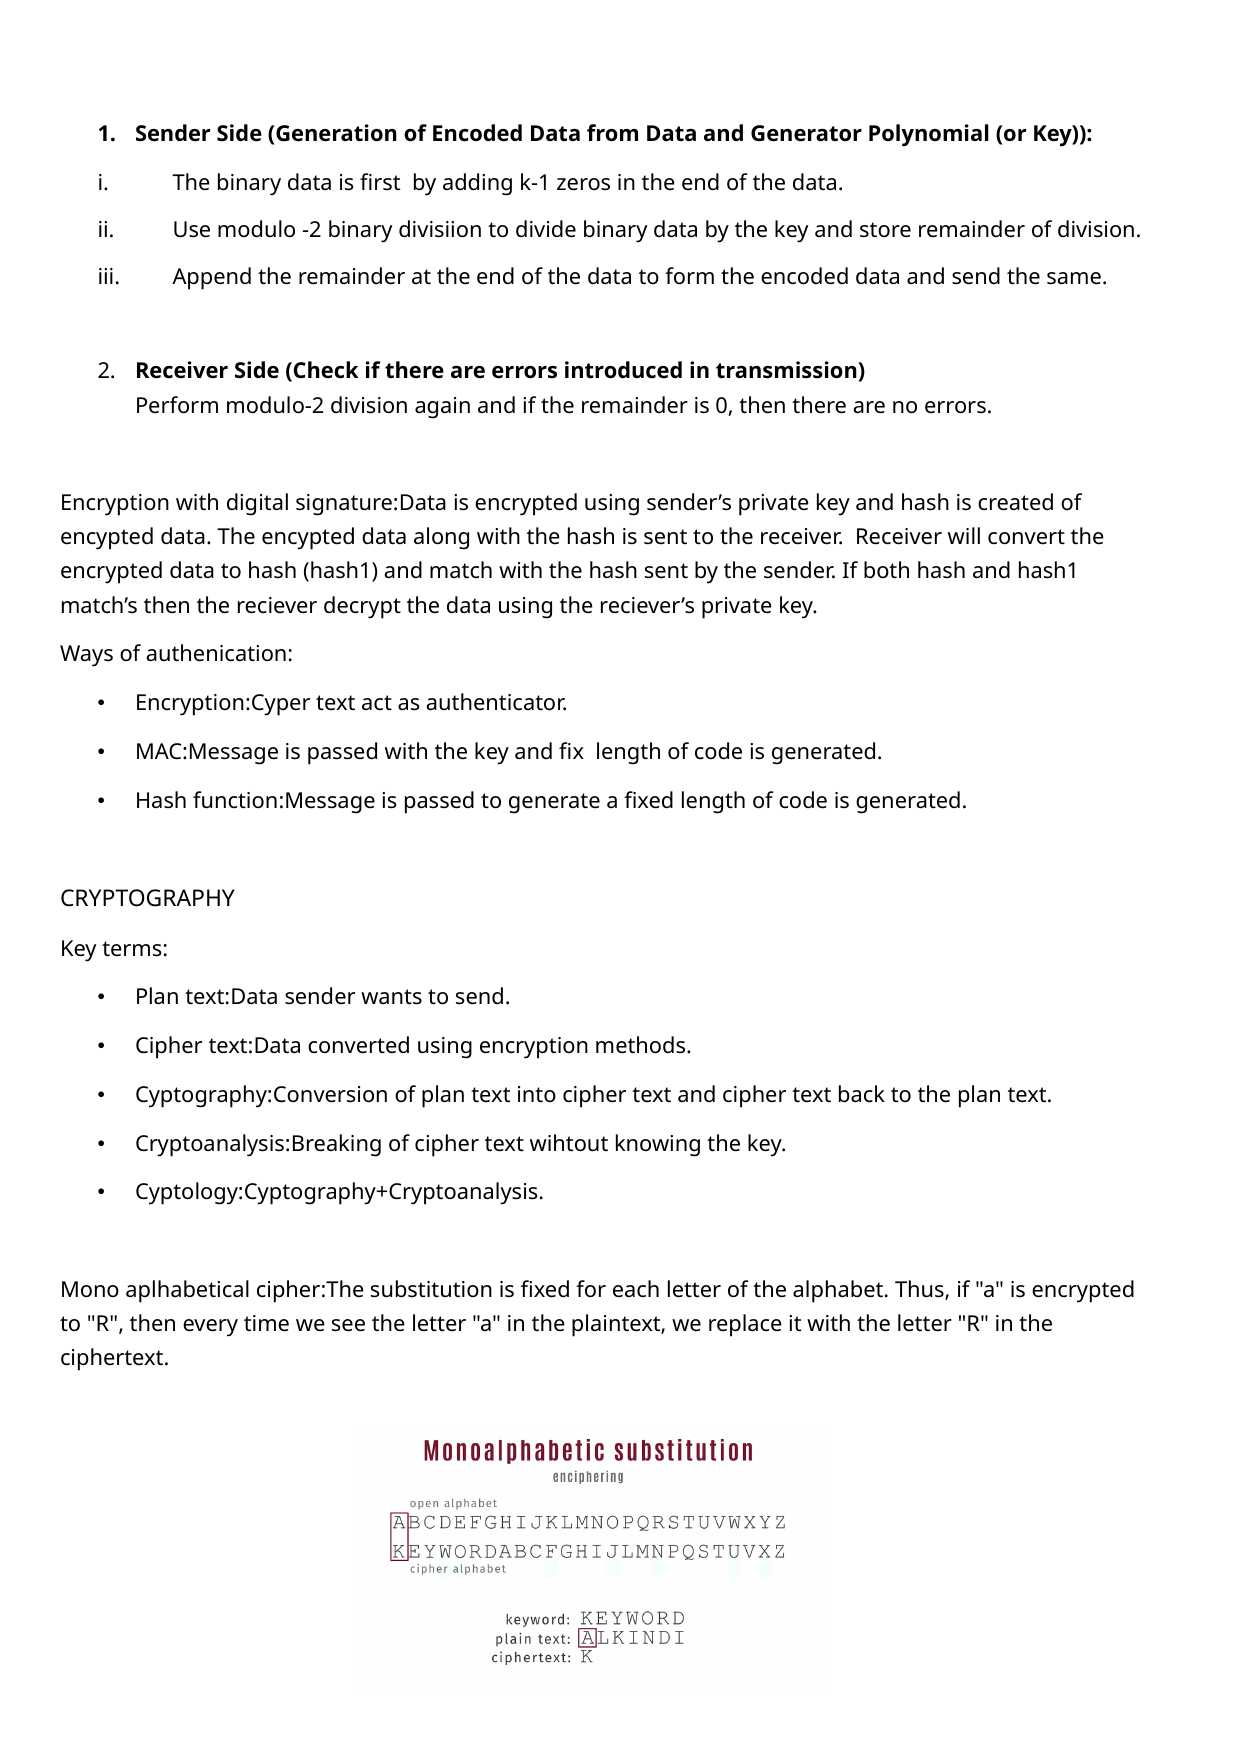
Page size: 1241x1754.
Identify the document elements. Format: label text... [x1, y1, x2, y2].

text Mono aplhabetical cipher:The substitution is fixed for each letter of the alphabet. Thus, if "a" is encrypted to "R", then every time we see the letter "a" in the plaintext, we replace it with the letter "R" in the ciphertext. [60, 1274, 1159, 1372]
list Cryptoanalysis:Breaking of cipher text wihtout knowing the key. [97, 1128, 1159, 1157]
list MAC:Message is passed with the key and fix length of code is generated. [97, 736, 1159, 766]
list Hash function:Message is passed to generate a fixed length of code is generated. [97, 784, 1159, 814]
list Cyptography:Conversion of plan text into cipher text and cipher text back to the plan text. [97, 1079, 1159, 1109]
list Sender Side (Generation of Encoded Data from Data and Generator Polynomial (or Key)): [97, 118, 1159, 148]
picture [351, 1426, 827, 1694]
list Plan text:Data sender wants to send. [97, 981, 1159, 1011]
list The binary data is first by adding k-1 zeros in the end of the data. [97, 167, 1159, 197]
text Key terms: [60, 933, 1159, 962]
list Append the remainder at the end of the data to form the encoded data and send the same. [97, 261, 1159, 291]
list Cyptology:Cyptography+Cryptoanalysis. [97, 1176, 1159, 1206]
text Ways of authenication: [60, 638, 1159, 668]
list Cipher text:Data converted using encryption methods. [97, 1030, 1159, 1060]
list Use modulo -2 binary divisiion to divide binary data by the key and store remainder of division. [97, 214, 1159, 244]
list Encryption:Cyper text act as authenticator. [97, 687, 1159, 717]
list Receiver Side (Check if there are errors introduced in transmission) Perform modulo-2 division again and if the remainder is 0, then there are no errors. [97, 355, 1159, 419]
text Encryption with digital signature:Data is encrypted using sender’s private key and hash is created of encypted data. The encypted data along with the hash is sent to the receiver. Receiver will convert the encrypted data to hash (hash1) and match with the hash sent by the sender. If both hash and hash1 match’s then the reciever decrypt the data using the reciever’s private key. [60, 487, 1159, 619]
text CRYPTOGRAPHY [60, 882, 1159, 913]
